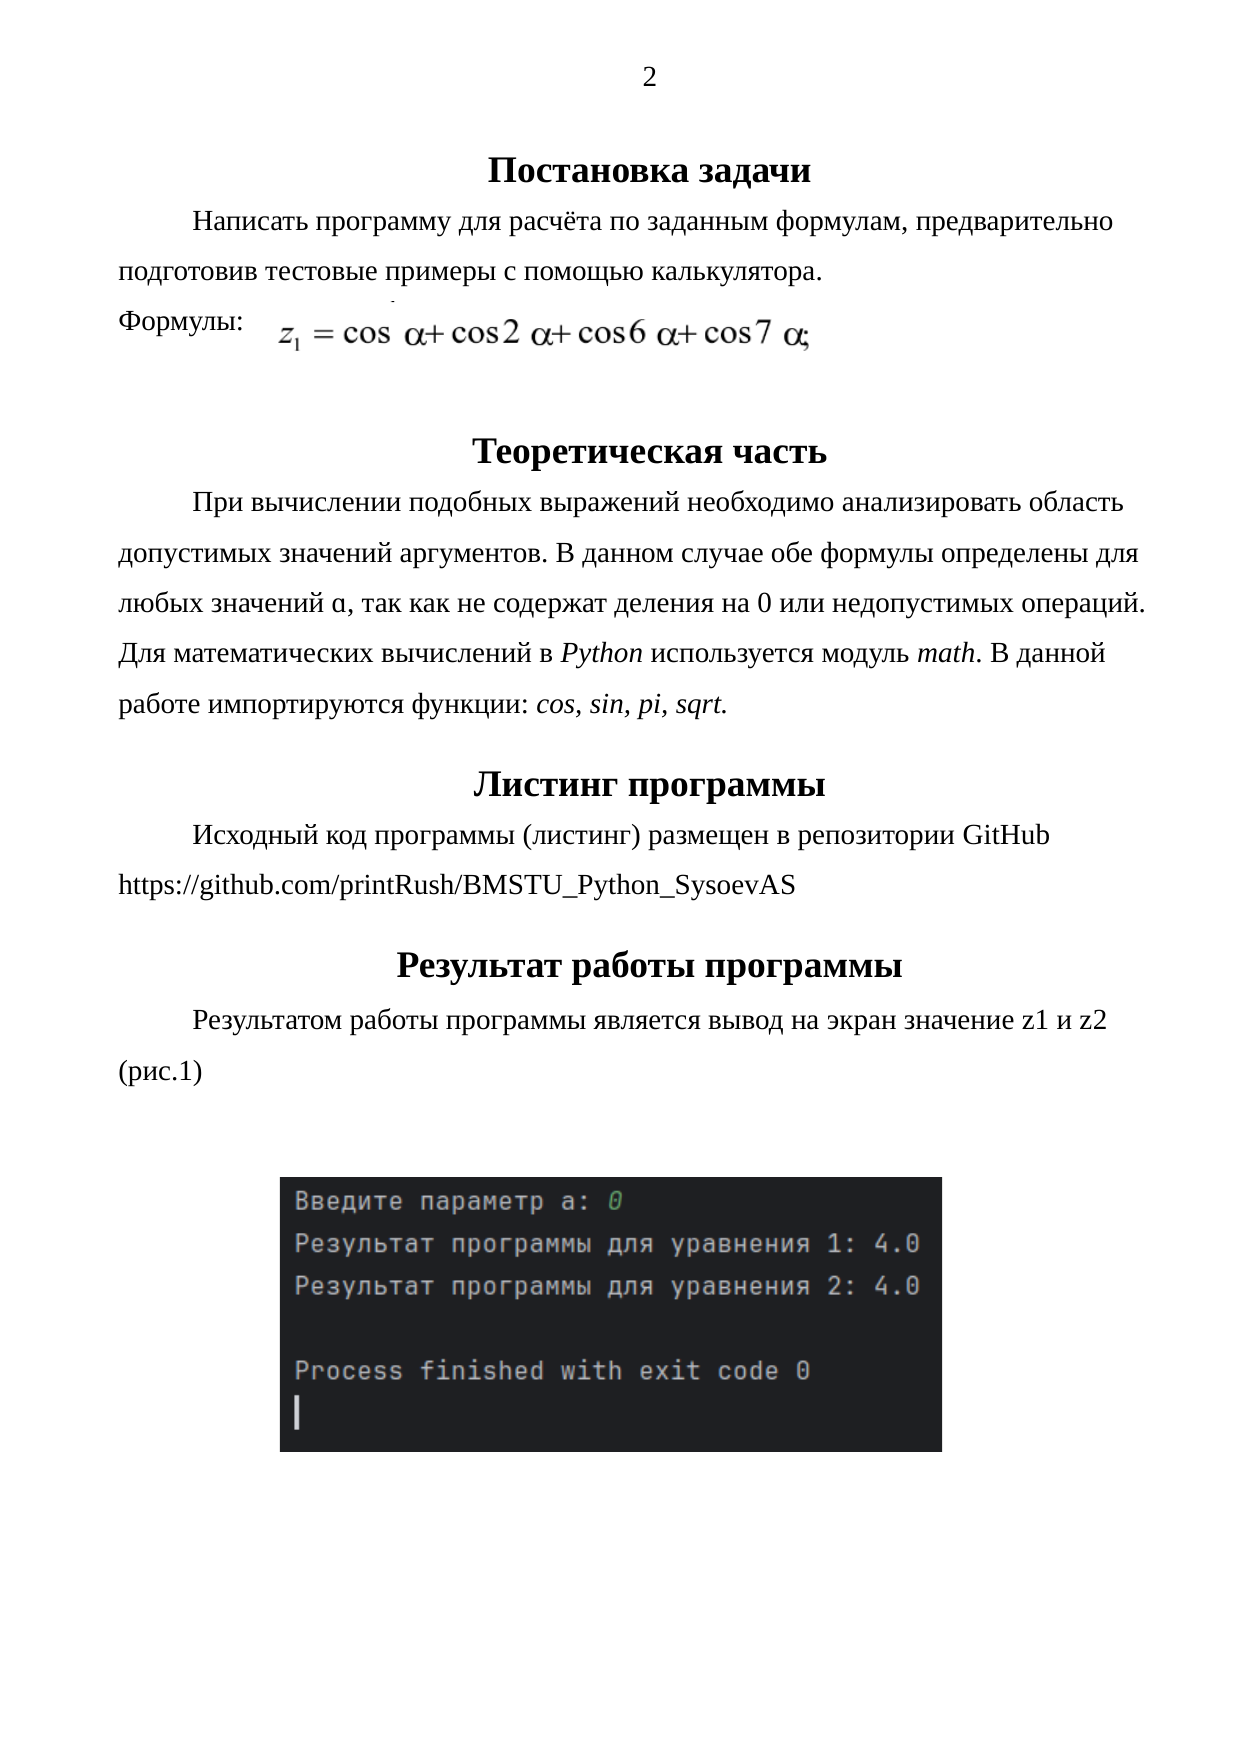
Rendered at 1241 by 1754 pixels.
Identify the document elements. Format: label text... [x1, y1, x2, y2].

text Исходный код программы (листинг) размещен в репозитории GitHub [118, 817, 1181, 850]
picture [279, 1177, 943, 1452]
text Написать программу для расчёта по заданным формулам, предварительно подготовив тестовые примеры с помощью калькулятора. [118, 203, 1181, 287]
text [828, 303, 1181, 337]
text Формулы: [118, 303, 261, 337]
text https://github.com/printRush/BMSTU_Python_SysoevAS [118, 867, 1181, 901]
text Результатом работы программы является вывод на экран значение z1 и z2 (рис.1) [118, 998, 1181, 1087]
text При вычислении подобных выражений необходимо анализировать область допустимых значений аргументов. В данном случае обе формулы определены для любых значений ɑ, так как не содержат деления на 0 или недопустимых операций. [118, 484, 1181, 619]
subtitle Теоретическая часть [118, 429, 1181, 472]
subtitle Постановка задачи [118, 147, 1181, 190]
subtitle Результат работы программы [118, 942, 1181, 986]
picture [261, 301, 828, 362]
subtitle Листинг программы [118, 761, 1181, 804]
text Для математических вычислений в Python используется модуль math. В данной работе импортируются функции: cos, sin, pi, sqrt. [118, 636, 1181, 719]
